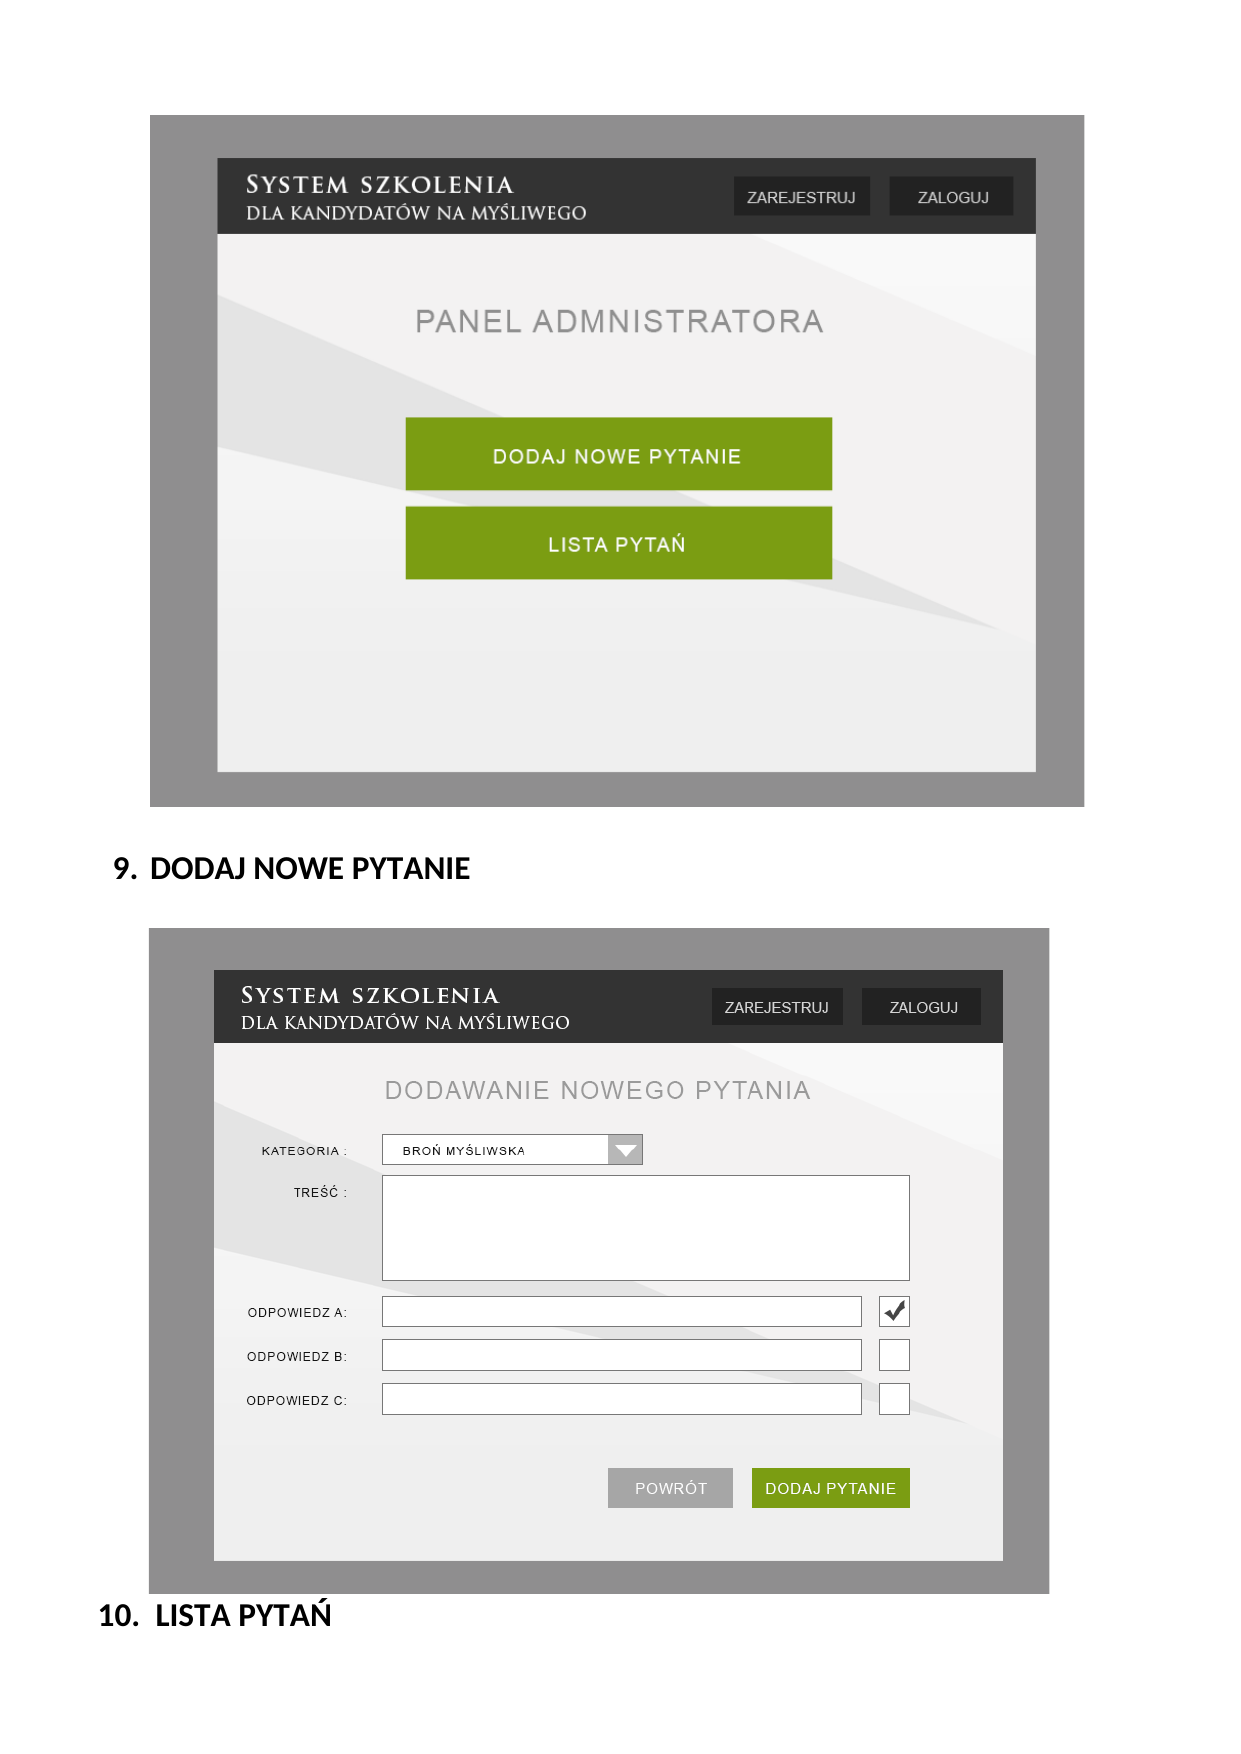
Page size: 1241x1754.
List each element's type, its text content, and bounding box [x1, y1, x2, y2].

text 10. LISTA PYTAŃ [75, 1594, 1165, 1634]
list DODAJ NOWE PYTANIE [112, 847, 1165, 888]
